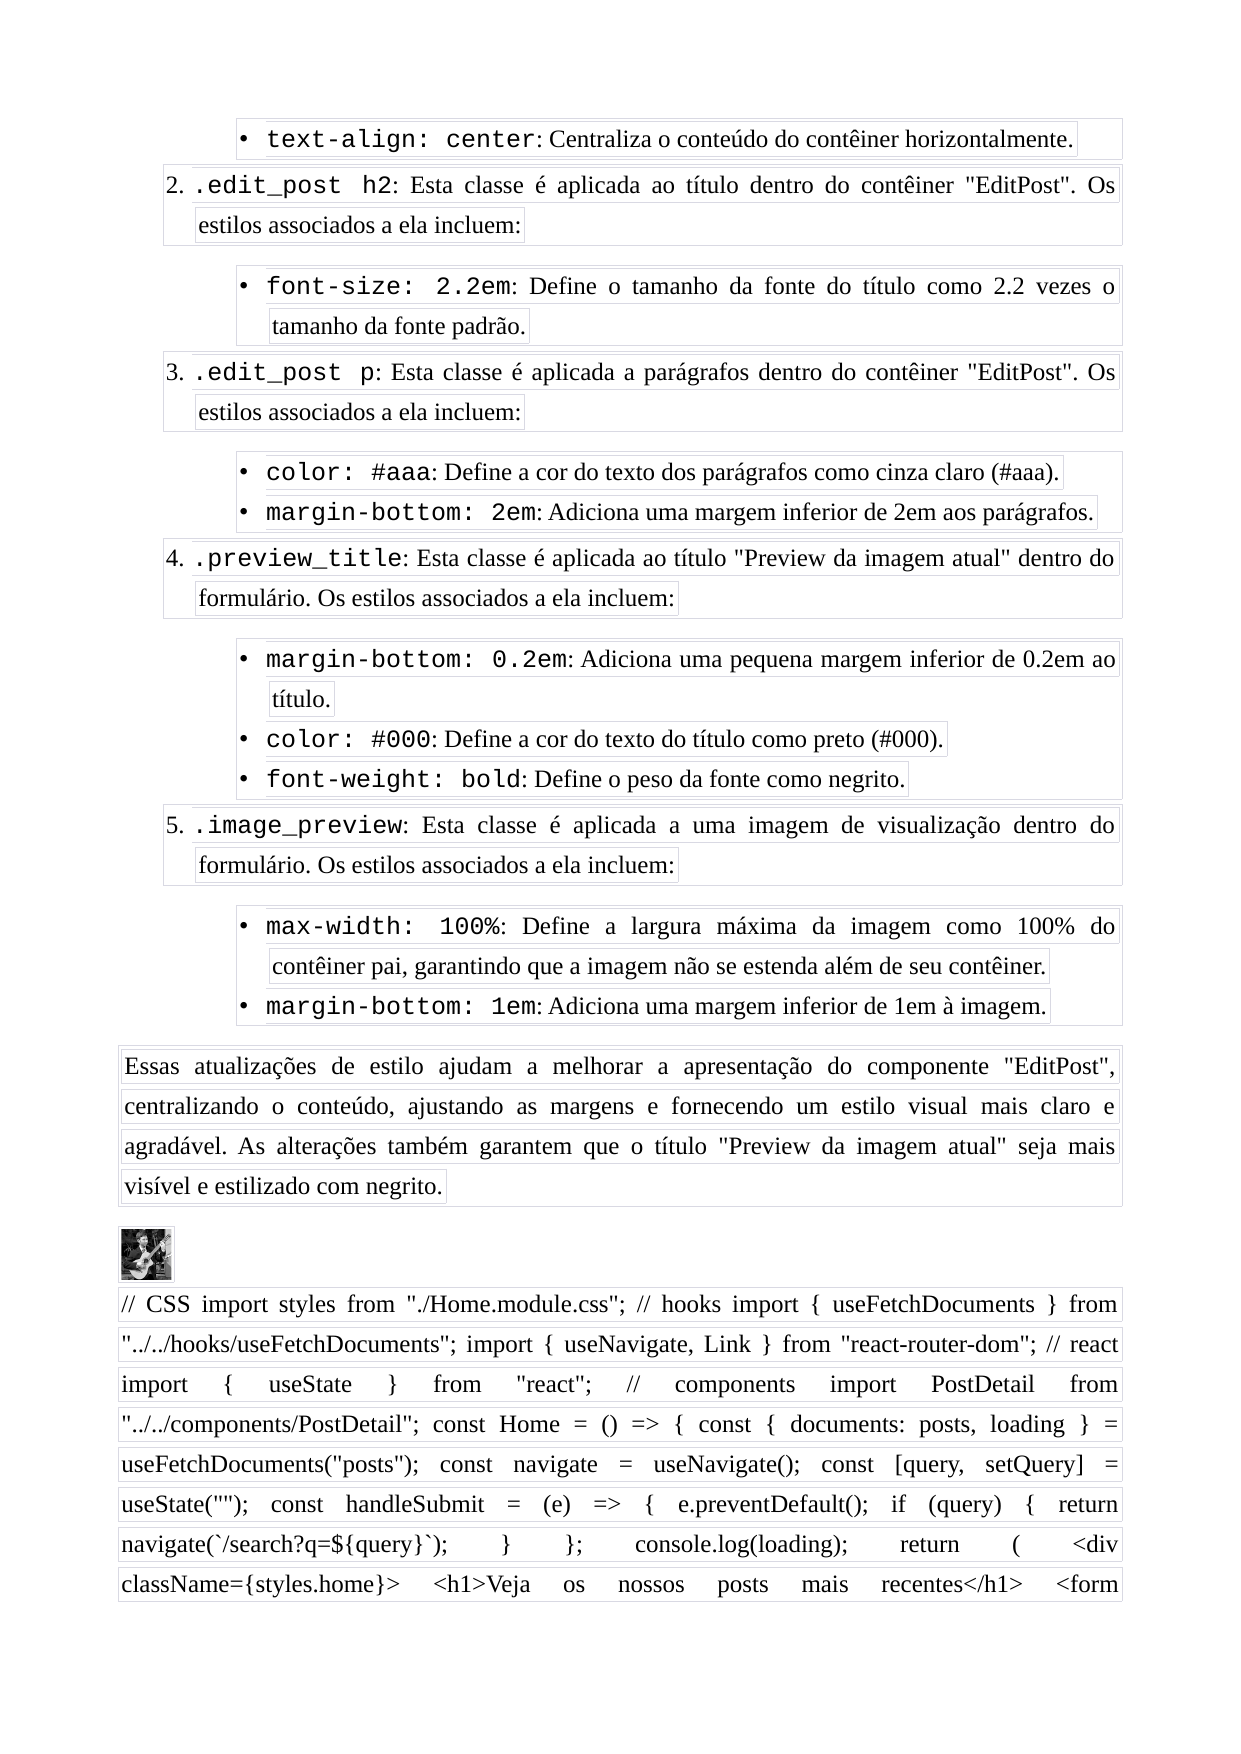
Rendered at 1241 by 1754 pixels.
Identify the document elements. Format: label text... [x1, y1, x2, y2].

list text-align: center: Centraliza o conteúdo do contêiner horizontalmente. [237, 119, 1122, 159]
list color: #000: Define a cor do texto do título como preto (#000). [237, 718, 1122, 756]
list margin-bottom: 2em: Adiciona uma margem inferior de 2em aos parágrafos. [237, 491, 1122, 532]
text import { useState } from "react"; // components import PostDetail from [119, 1368, 1122, 1401]
text navigate(`/search?q=${query}`); } }; console.log(loading); return ( <div [119, 1528, 1122, 1561]
picture [121, 1229, 172, 1280]
list margin-bottom: 0.2em: Adiciona uma pequena margem inferior de 0.2em ao título. [237, 639, 1122, 716]
text Essas atualizações de estilo ajudam a melhorar a apresentação do componente "EditPost", centralizando o conteúdo, ajustando as margens e fornecendo um estilo visual mais claro e agradável. As alterações também garantem que o título "Preview da imagem atual" seja mais visível e estilizado com negrito. [119, 1046, 1122, 1206]
list font-weight: bold: Define o peso da fonte como negrito. [237, 758, 1122, 799]
list color: #aaa: Define a cor do texto dos parágrafos como cinza claro (#aaa). [237, 452, 1122, 489]
list .edit_post p: Esta classe é aplicada a parágrafos dentro do contêiner "EditPost". Os estilos associados a ela incluem: [164, 352, 1122, 431]
text "../../hooks/useFetchDocuments"; import { useNavigate, Link } from "react-router-dom"; // react [119, 1328, 1122, 1361]
list font-size: 2.2em: Define o tamanho da fonte do título como 2.2 vezes o tamanho da fonte padrão. [237, 266, 1122, 345]
text "../../components/PostDetail"; const Home = () => { const { documents: posts, loading } = [119, 1408, 1122, 1441]
list .edit_post h2: Esta classe é aplicada ao título dentro do contêiner "EditPost". Os estilos associados a ela incluem: [164, 165, 1122, 245]
list .image_preview: Esta classe é aplicada a uma imagem de visualização dentro do formulário. Os estilos associados a ela incluem: [164, 805, 1122, 885]
text useFetchDocuments("posts"); const navigate = useNavigate(); const [query, setQuery] = [119, 1448, 1122, 1481]
text useState(""); const handleSubmit = (e) => { e.preventDefault(); if (query) { return [119, 1488, 1122, 1521]
list margin-bottom: 1em: Adiciona uma margem inferior de 1em à imagem. [237, 985, 1122, 1025]
text className={styles.home}> <h1>Veja os nossos posts mais recentes</h1> <form [119, 1568, 1122, 1601]
list .preview_title: Esta classe é aplicada ao título "Preview da imagem atual" dentro do formulário. Os estilos associados a ela incluem: [164, 539, 1122, 618]
list max-width: 100%: Define a largura máxima da imagem como 100% do contêiner pai, garantindo que a imagem não se estenda além de seu contêiner. [237, 906, 1122, 983]
text // CSS import styles from "./Home.module.css"; // hooks import { useFetchDocuments } from [119, 1288, 1122, 1321]
